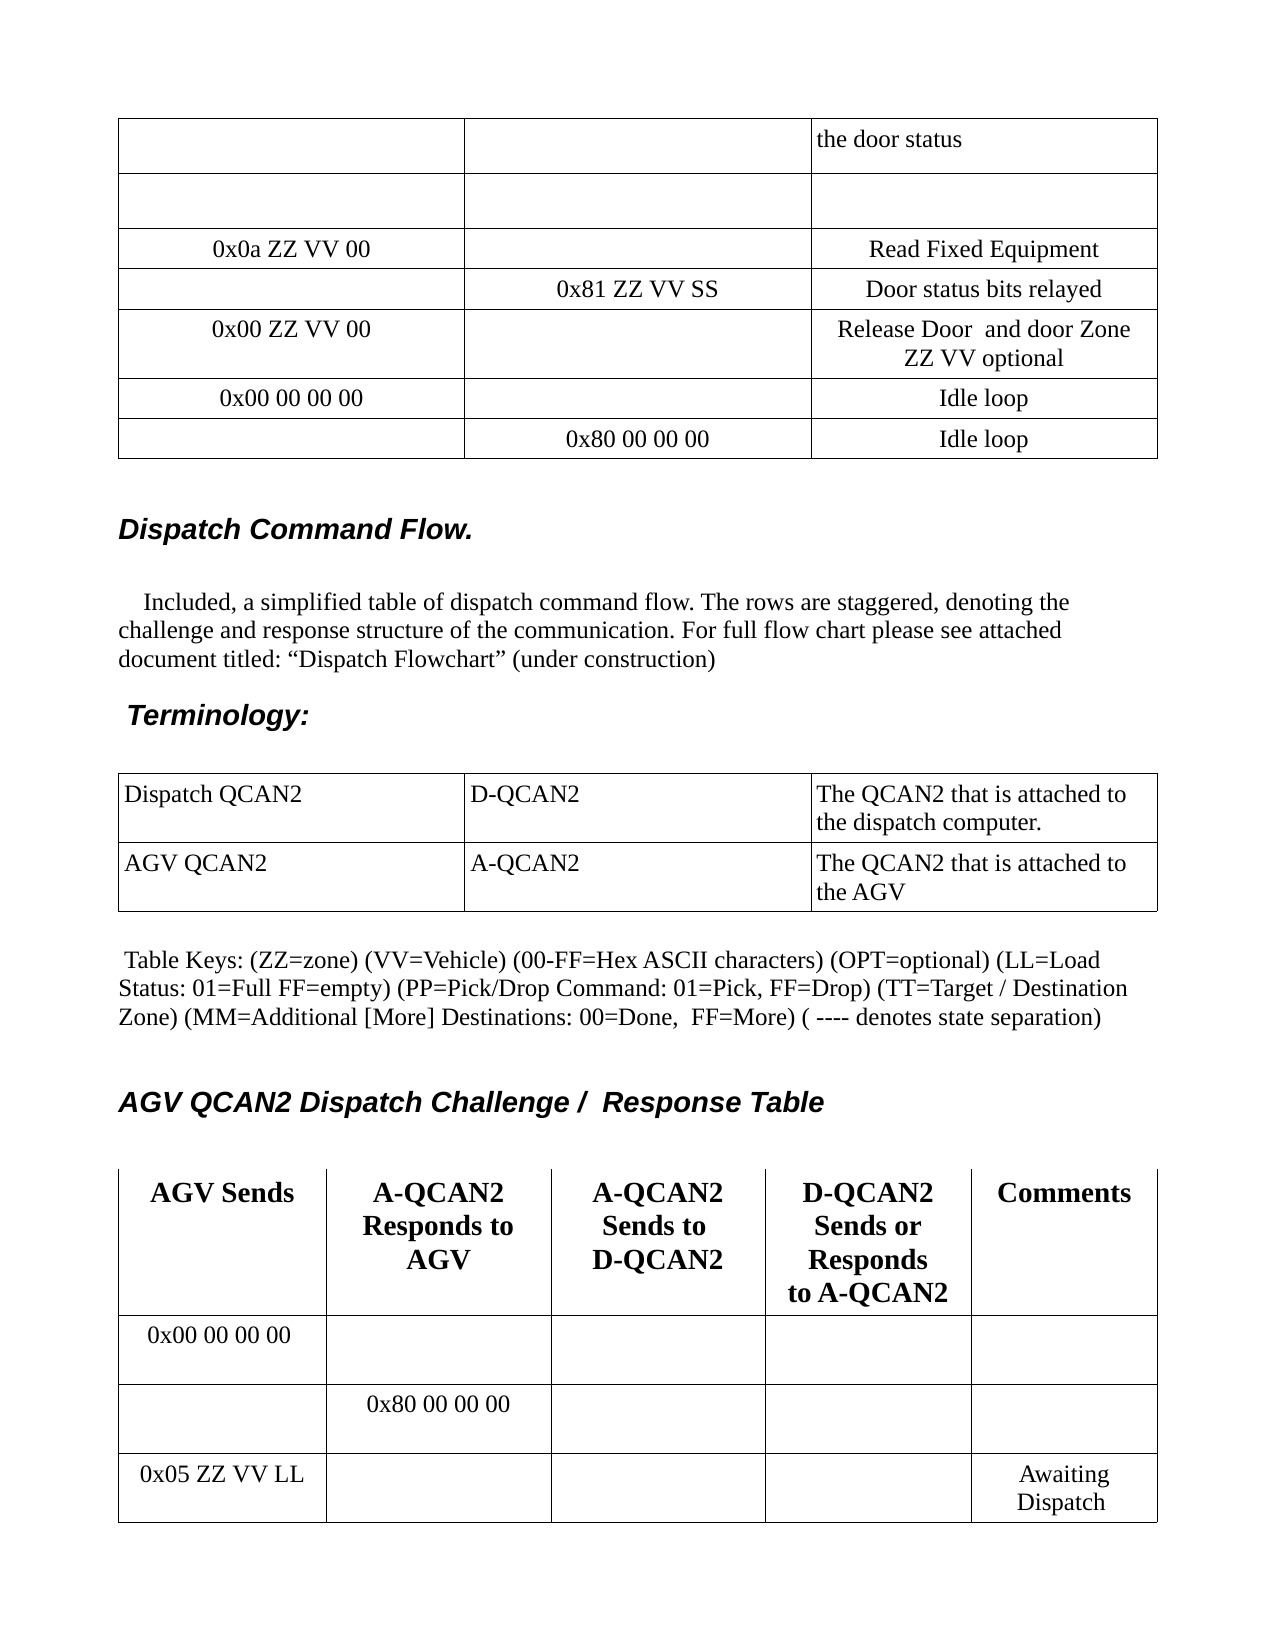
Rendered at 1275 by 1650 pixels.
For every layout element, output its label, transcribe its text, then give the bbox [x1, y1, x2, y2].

table_cell [465, 379, 811, 418]
table_cell 0x00 ZZ VV 00 [119, 310, 464, 378]
table_cell [766, 1316, 971, 1384]
table_cell [766, 1454, 971, 1522]
table_cell [465, 310, 811, 378]
table_header AGV Sends [119, 1169, 326, 1315]
table_header The QCAN2 that is attached to the dispatch computer. [812, 774, 1157, 842]
table_cell 0x80 00 00 00 [465, 419, 811, 458]
table_cell [552, 1385, 765, 1453]
table_cell Idle loop [812, 419, 1157, 458]
table_cell [119, 419, 464, 458]
subtitle Terminology: [118, 698, 1157, 732]
table_header D-QCAN2 Sends or Responds to A-QCAN2 [766, 1169, 971, 1315]
subtitle Dispatch Command Flow. [118, 512, 1157, 546]
table_cell 0x00 00 00 00 [119, 379, 464, 418]
text Table Keys: (ZZ=zone) (VV=Vehicle) (00-FF=Hex ASCII characters) (OPT=optional) (LL=Load Status: 01=Full FF=empty) (PP=Pick/Drop Command: 01=Pick, FF=Drop) (TT=Target / Destination Zone) (MM=Additional [More] Destinations: 00=Done, FF=More) ( ---- denotes state separation) [118, 945, 1157, 1031]
table_cell 0x00 00 00 00 [119, 1316, 326, 1384]
table_cell Door status bits relayed [812, 269, 1157, 308]
table_cell Idle loop [812, 379, 1157, 418]
table_header A-QCAN2 Responds to AGV [327, 1169, 551, 1315]
table_cell AGV QCAN2 [119, 843, 464, 911]
table_cell [327, 1316, 551, 1384]
table_cell [327, 1454, 551, 1522]
table_cell [465, 119, 811, 173]
table_cell [812, 174, 1157, 228]
table_cell 0x81 ZZ VV SS [465, 269, 811, 308]
table_cell A-QCAN2 [465, 843, 811, 911]
table_cell [119, 119, 464, 173]
table_header A-QCAN2 Sends to D-QCAN2 [552, 1169, 765, 1315]
table_cell [766, 1385, 971, 1453]
table_cell [552, 1454, 765, 1522]
table_cell Awaiting Dispatch [972, 1454, 1157, 1522]
table_cell Release Door and door Zone ZZ VV optional [812, 310, 1157, 378]
table_cell Read Fixed Equipment [812, 229, 1157, 268]
table_header Dispatch QCAN2 [119, 774, 464, 842]
table_cell [119, 1385, 326, 1453]
table_cell The QCAN2 that is attached to the AGV [812, 843, 1157, 911]
table_cell [465, 174, 811, 228]
table_cell [552, 1316, 765, 1384]
table_header Comments [972, 1169, 1157, 1315]
subtitle AGV QCAN2 Dispatch Challenge / Response Table [118, 1085, 1157, 1118]
table_cell 0x05 ZZ VV LL [119, 1454, 326, 1522]
text Included, a simplified table of dispatch command flow. The rows are staggered, denoting the challenge and response structure of the communication. For full flow chart please see attached document titled: “Dispatch Flowchart” (under construction) [118, 587, 1157, 673]
table_cell 0x0a ZZ VV 00 [119, 229, 464, 268]
table_cell the door status [812, 119, 1157, 173]
table_cell [972, 1385, 1157, 1453]
table_cell [119, 174, 464, 228]
table_cell [465, 229, 811, 268]
table_header D-QCAN2 [465, 774, 811, 842]
table_cell [119, 269, 464, 308]
table_cell 0x80 00 00 00 [327, 1385, 551, 1453]
table_cell [972, 1316, 1157, 1384]
